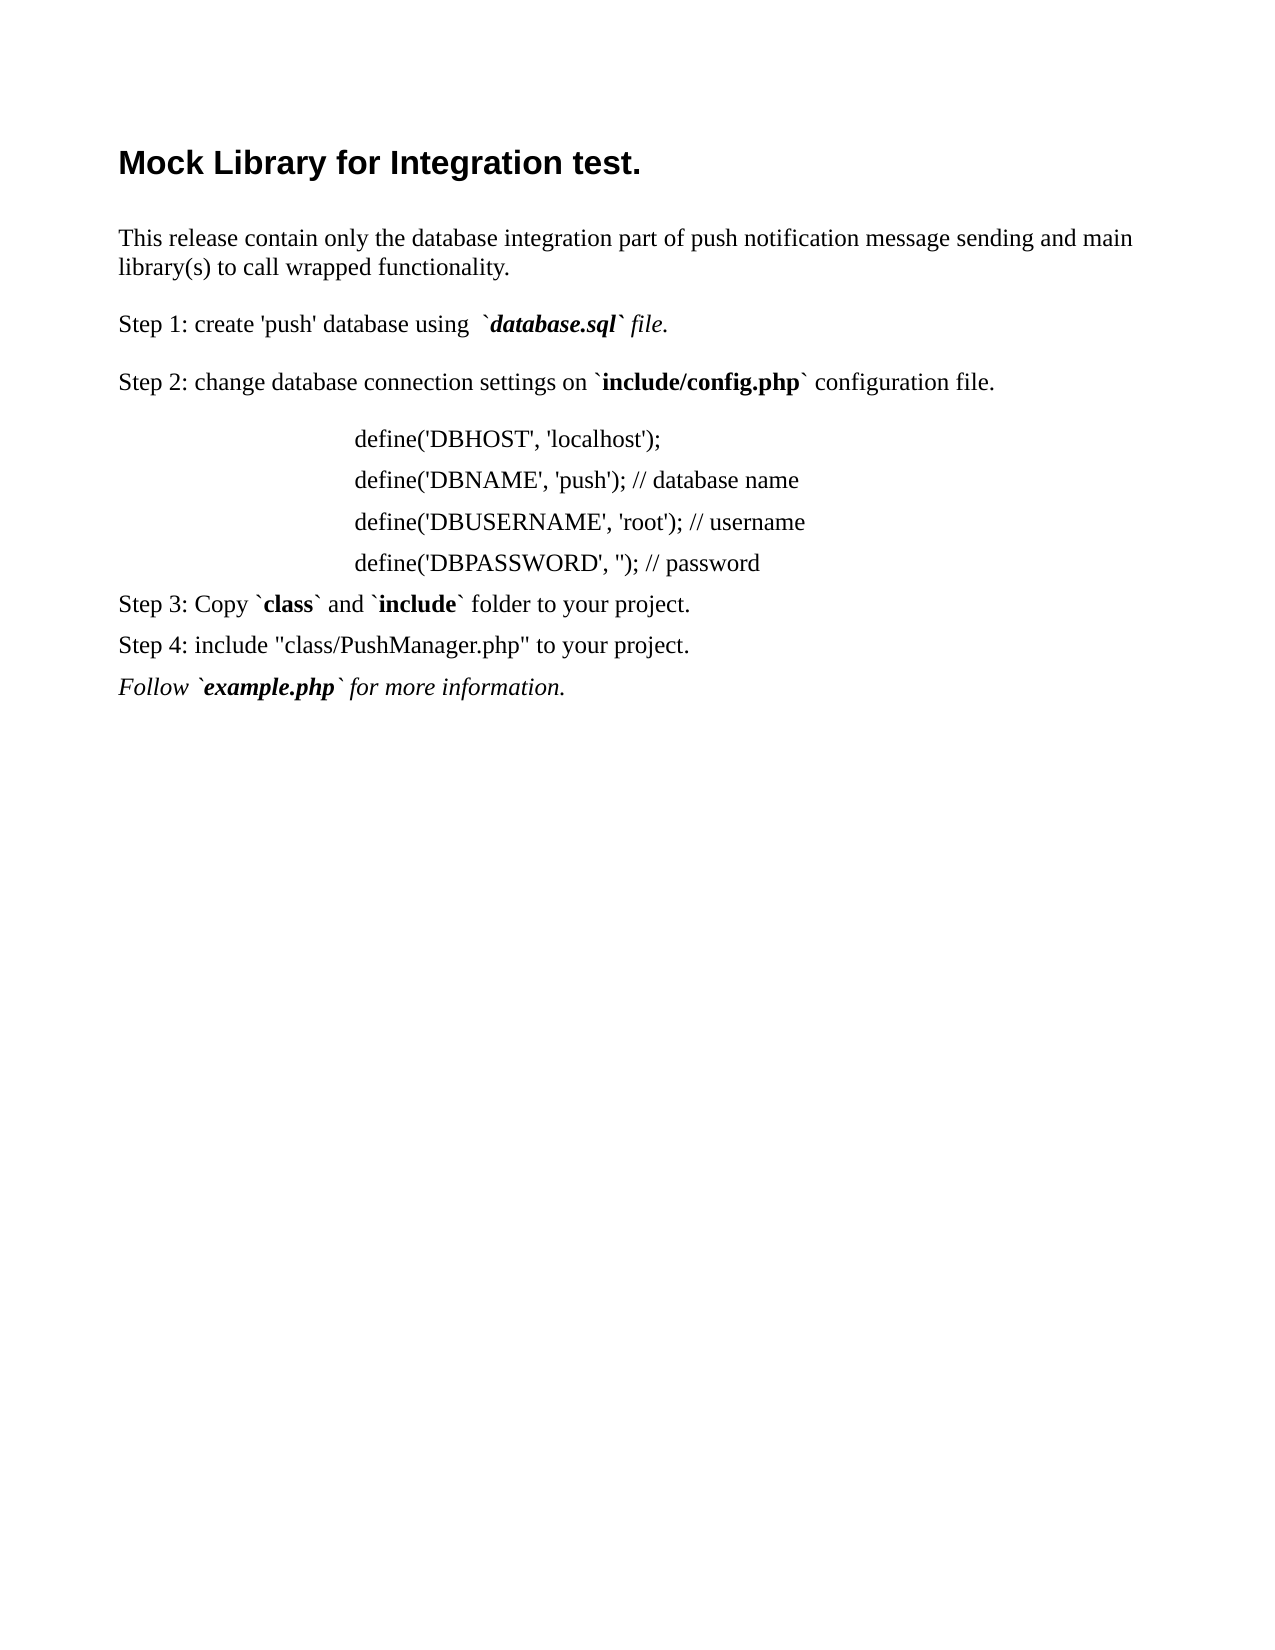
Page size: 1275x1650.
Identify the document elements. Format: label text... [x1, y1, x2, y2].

text define('DBPASSWORD', ''); // password [354, 548, 1157, 577]
subtitle Mock Library for Integration test. [118, 143, 1157, 182]
text define('DBUSERNAME', 'root'); // username [354, 507, 1157, 536]
text Step 4: include "class/PushManager.php" to your project. [118, 631, 1157, 659]
text This release contain only the database integration part of push notification message sending and main library(s) to call wrapped functionality. [118, 223, 1157, 281]
text Follow `example.php` for more information. [118, 672, 1157, 701]
text Step 1: create 'push' database using `database.sql` file. [118, 309, 1157, 338]
text define('DBNAME', 'push'); // database name [354, 466, 1157, 494]
text define('DBHOST', 'localhost'); [354, 424, 1157, 453]
text Step 2: change database connection settings on `include/config.php` configuration file. [118, 367, 1157, 396]
text Step 3: Copy `class` and `include` folder to your project. [118, 589, 1157, 618]
